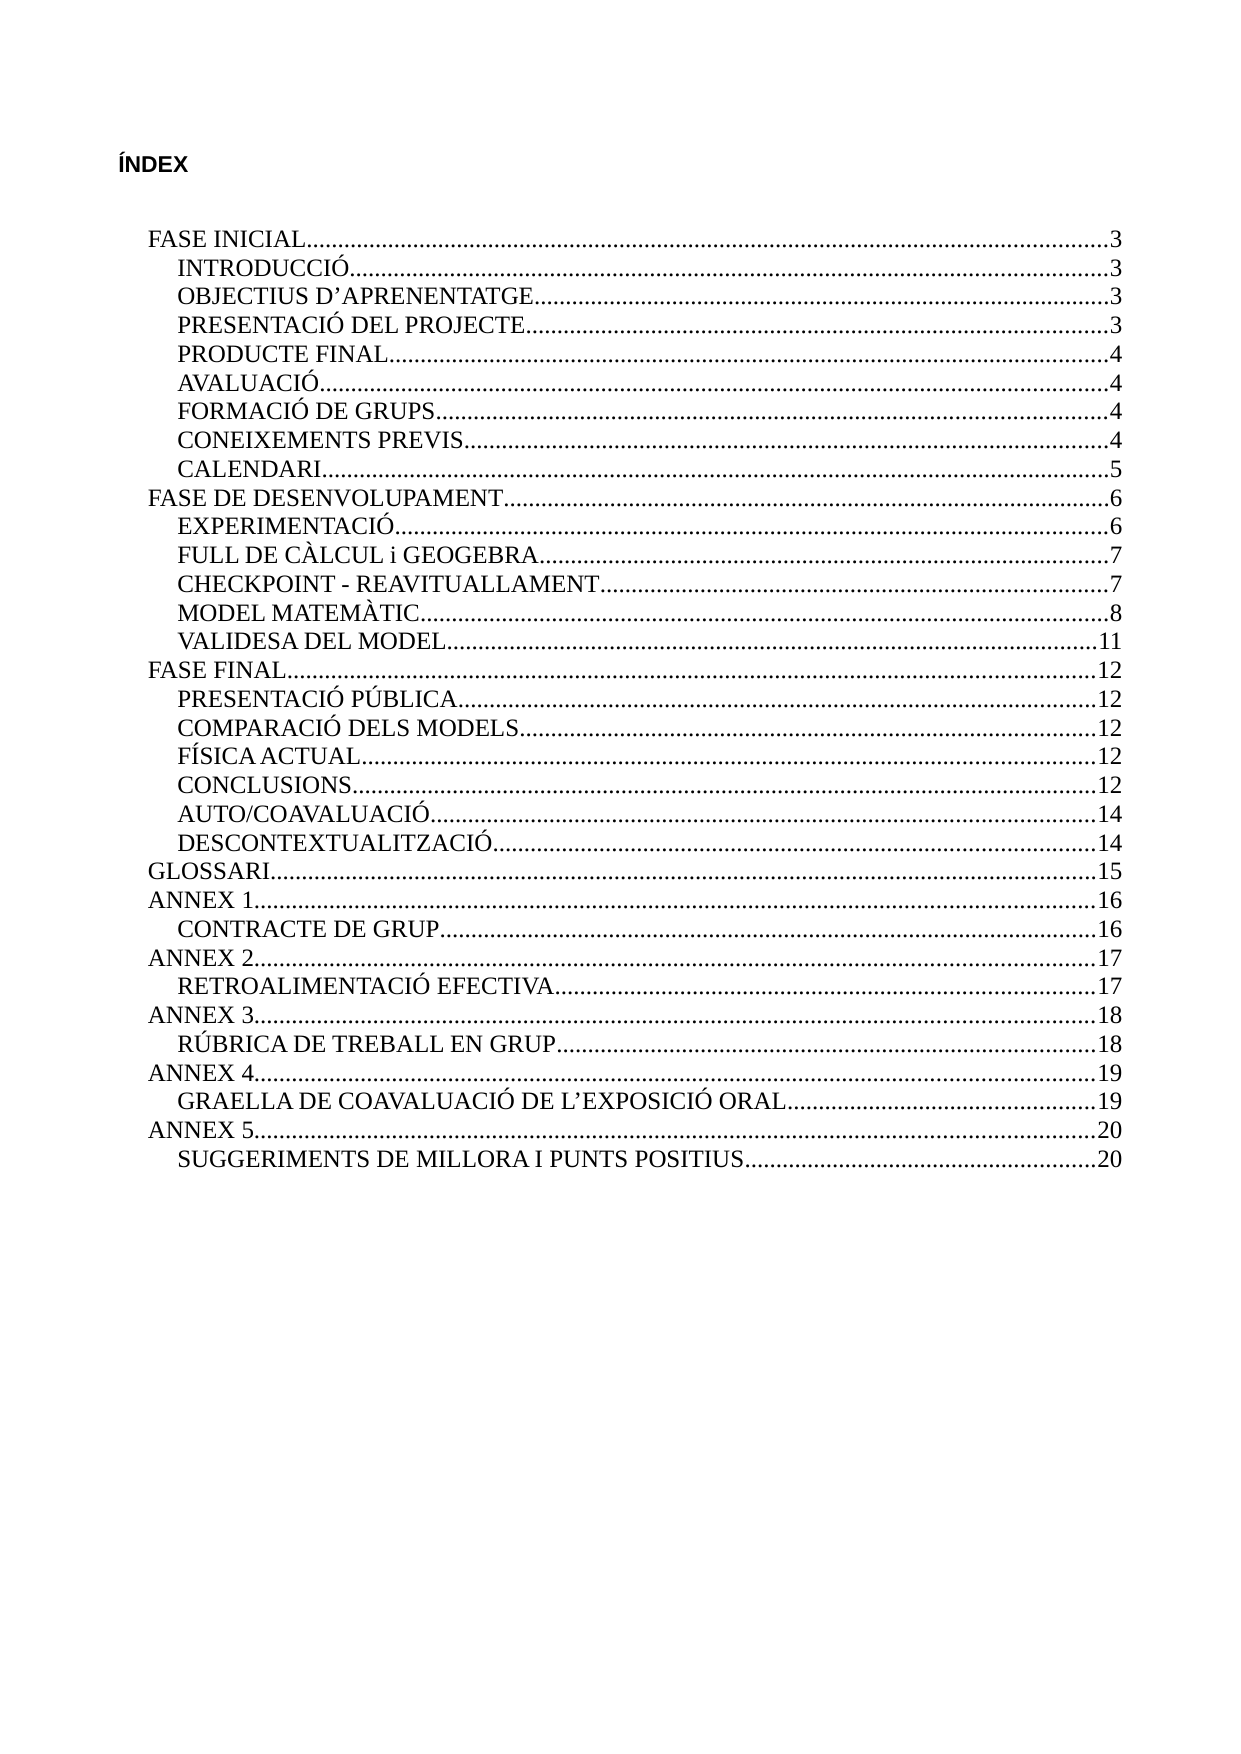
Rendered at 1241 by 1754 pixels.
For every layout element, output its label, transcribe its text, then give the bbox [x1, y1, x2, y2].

text RETROALIMENTACIÓ EFECTIVA 17 [177, 971, 1122, 1000]
text COMPARACIÓ DELS MODELS 12 [177, 713, 1122, 741]
text INTRODUCCIÓ 3 [177, 253, 1122, 281]
text CALENDARI 5 [177, 454, 1122, 483]
text MODEL MATEMÀTIC 8 [177, 598, 1122, 626]
text CONCLUSIONS 12 [177, 770, 1122, 799]
text PRESENTACIÓ DEL PROJECTE 3 [177, 310, 1122, 339]
text AVALUACIÓ 4 [177, 368, 1122, 396]
text ÍNDEX [118, 151, 1122, 177]
text FASE INICIAL 3 [148, 224, 1122, 253]
text FASE DE DESENVOLUPAMENT 6 [148, 483, 1122, 511]
text PRODUCTE FINAL 4 [177, 339, 1122, 368]
text CHECKPOINT - REAVITUALLAMENT 7 [177, 569, 1122, 598]
text FULL DE CÀLCUL i GEOGEBRA 7 [177, 540, 1122, 569]
text GLOSSARI 15 [148, 856, 1122, 885]
text CONEIXEMENTS PREVIS 4 [177, 425, 1122, 454]
text OBJECTIUS D’APRENENTATGE 3 [177, 281, 1122, 310]
text GRAELLA DE COAVALUACIÓ DE L’EXPOSICIÓ ORAL 19 [177, 1086, 1122, 1115]
text VALIDESA DEL MODEL 11 [177, 626, 1122, 655]
text FÍSICA ACTUAL 12 [177, 741, 1122, 770]
text RÚBRICA DE TREBALL EN GRUP 18 [177, 1029, 1122, 1058]
text FASE FINAL 12 [148, 655, 1122, 684]
text ANNEX 3 18 [148, 1000, 1122, 1029]
text FORMACIÓ DE GRUPS 4 [177, 396, 1122, 425]
text DESCONTEXTUALITZACIÓ 14 [177, 828, 1122, 856]
text CONTRACTE DE GRUP 16 [177, 914, 1122, 943]
text ANNEX 4 19 [148, 1058, 1122, 1086]
text PRESENTACIÓ PÚBLICA 12 [177, 684, 1122, 713]
text ANNEX 2 17 [148, 943, 1122, 971]
text ANNEX 5 20 [148, 1115, 1122, 1144]
text AUTO/COAVALUACIÓ 14 [177, 799, 1122, 828]
text EXPERIMENTACIÓ 6 [177, 511, 1122, 540]
text ANNEX 1 16 [148, 885, 1122, 914]
text SUGGERIMENTS DE MILLORA I PUNTS POSITIUS 20 [177, 1144, 1122, 1173]
